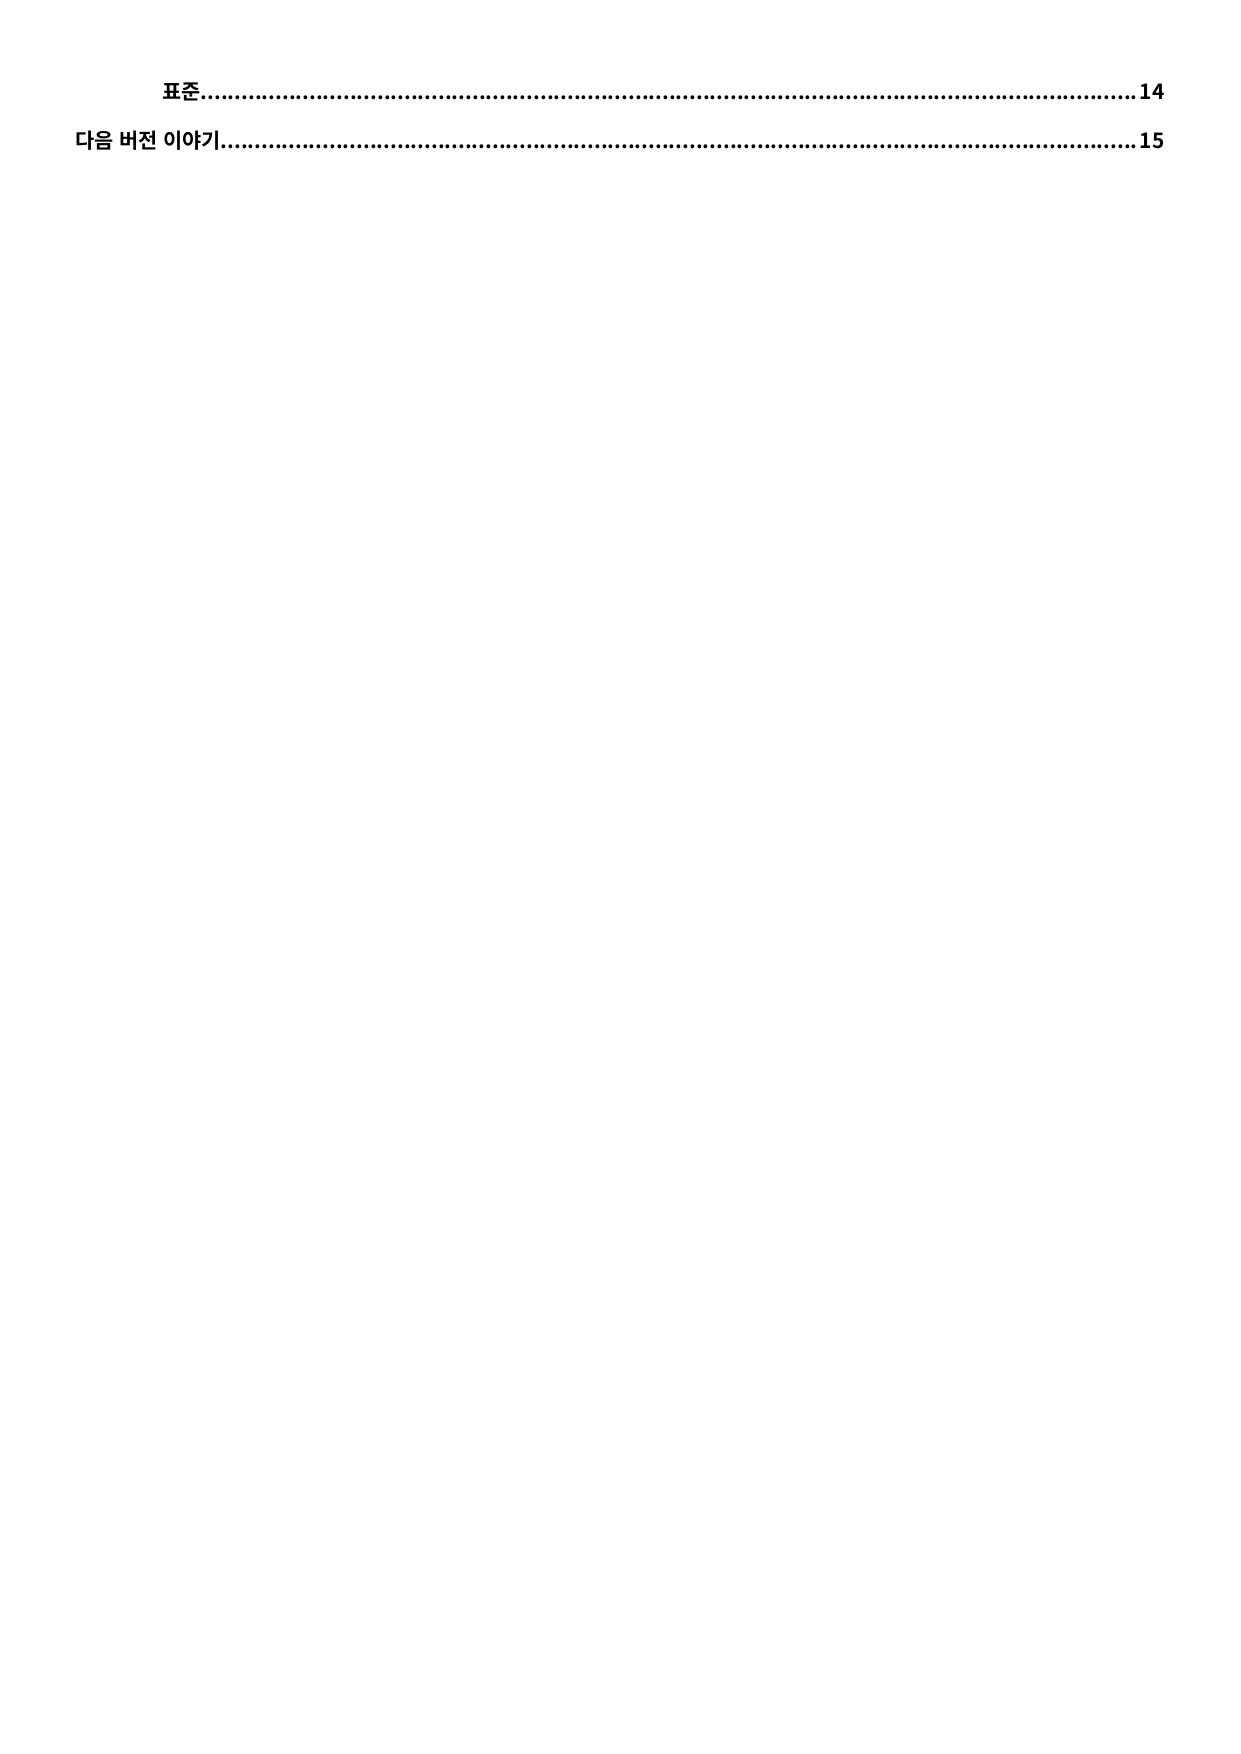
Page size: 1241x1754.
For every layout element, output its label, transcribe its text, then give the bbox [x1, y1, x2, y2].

text 다음 버전 이야기 15 [75, 124, 1165, 154]
text 표준 14 [75, 75, 1165, 105]
